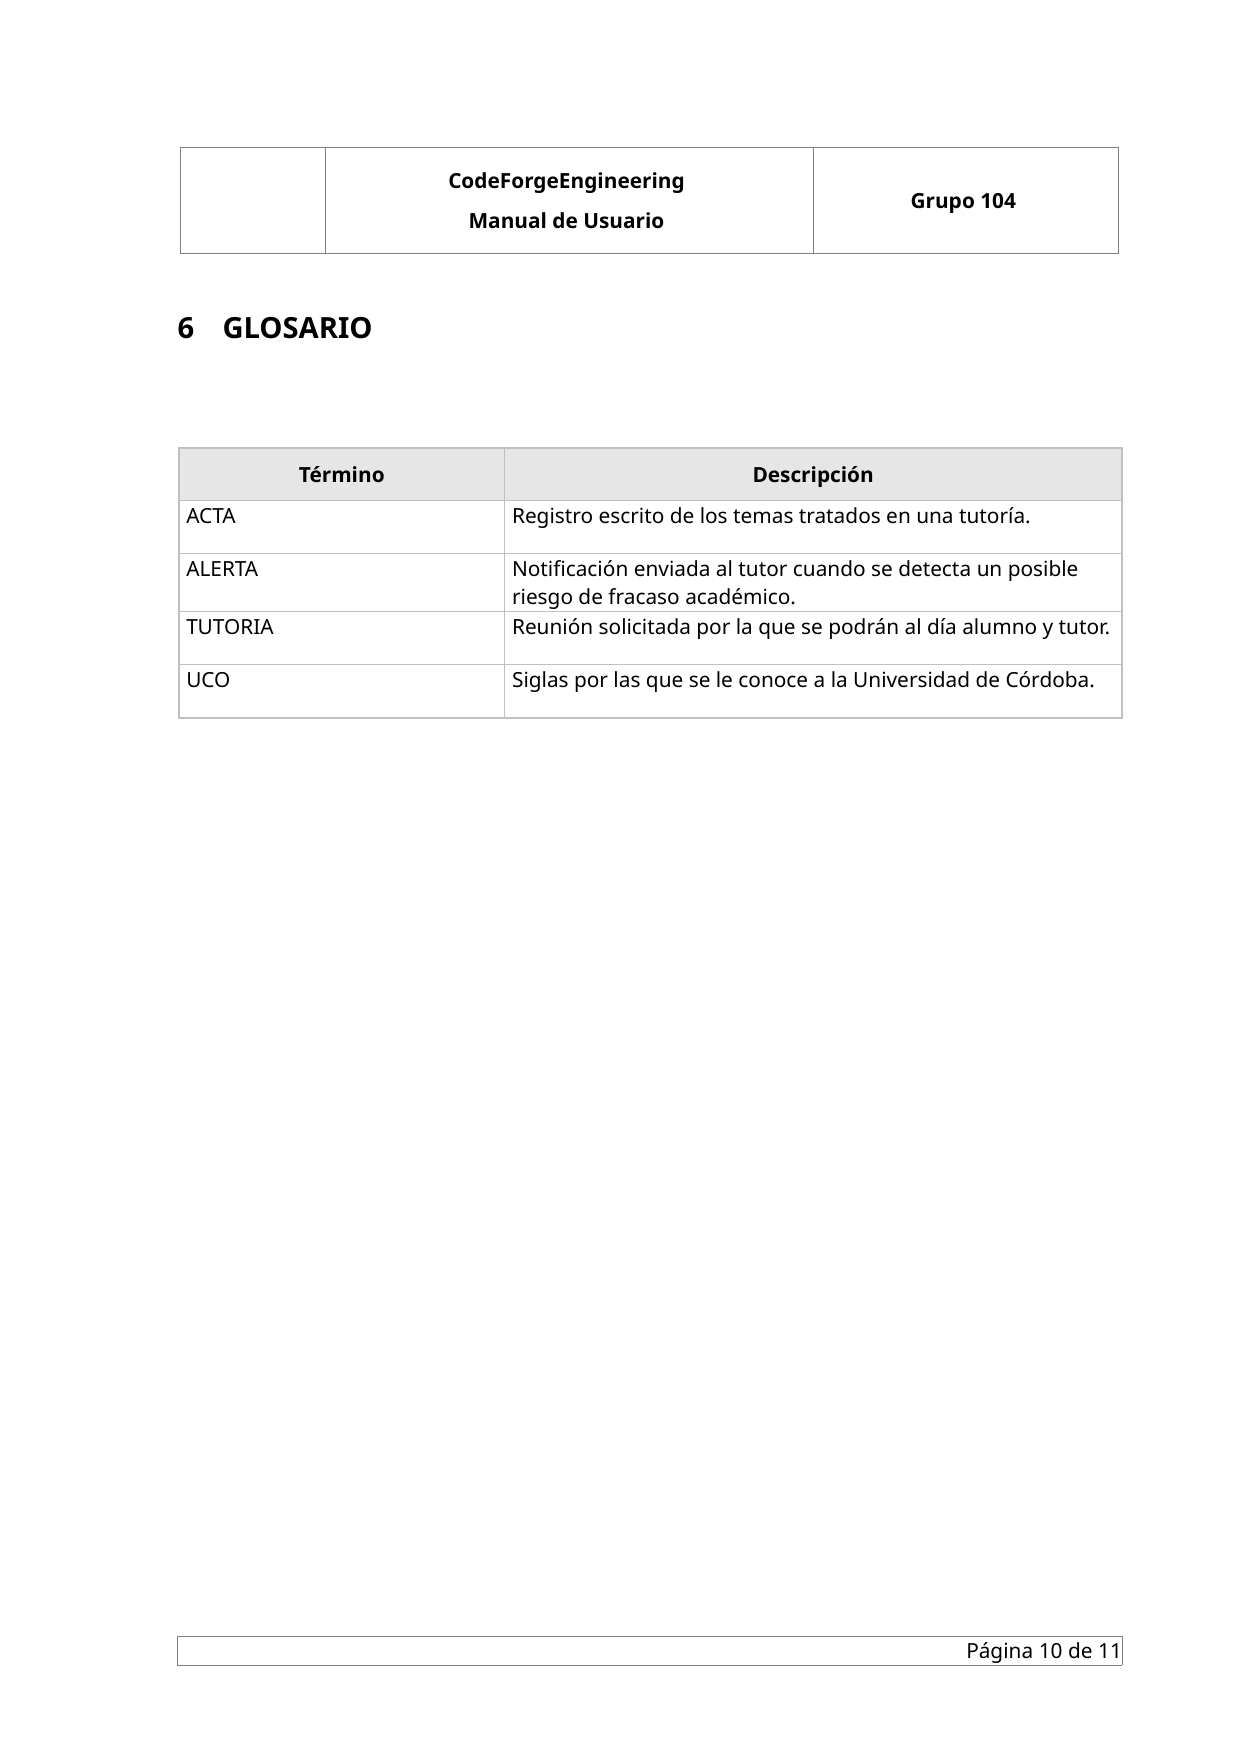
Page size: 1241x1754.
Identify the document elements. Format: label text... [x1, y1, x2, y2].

table_cell Siglas por las que se le conoce a la Universidad de Córdoba. [505, 665, 1121, 717]
subtitle GLOSARIO [177, 307, 1122, 347]
table_cell Notificación enviada al tutor cuando se detecta un posible riesgo de fracaso académico. [505, 554, 1121, 611]
table_cell Registro escrito de los temas tratados en una tutoría. [505, 501, 1121, 553]
table_header Término [180, 449, 504, 500]
table_cell TUTORIA [180, 612, 504, 664]
table_cell UCO [180, 665, 504, 717]
table_cell Reunión solicitada por la que se podrán al día alumno y tutor. [505, 612, 1121, 664]
table_cell ACTA [180, 501, 504, 553]
table_cell ALERTA [180, 554, 504, 611]
table_header Descripción [505, 449, 1121, 500]
